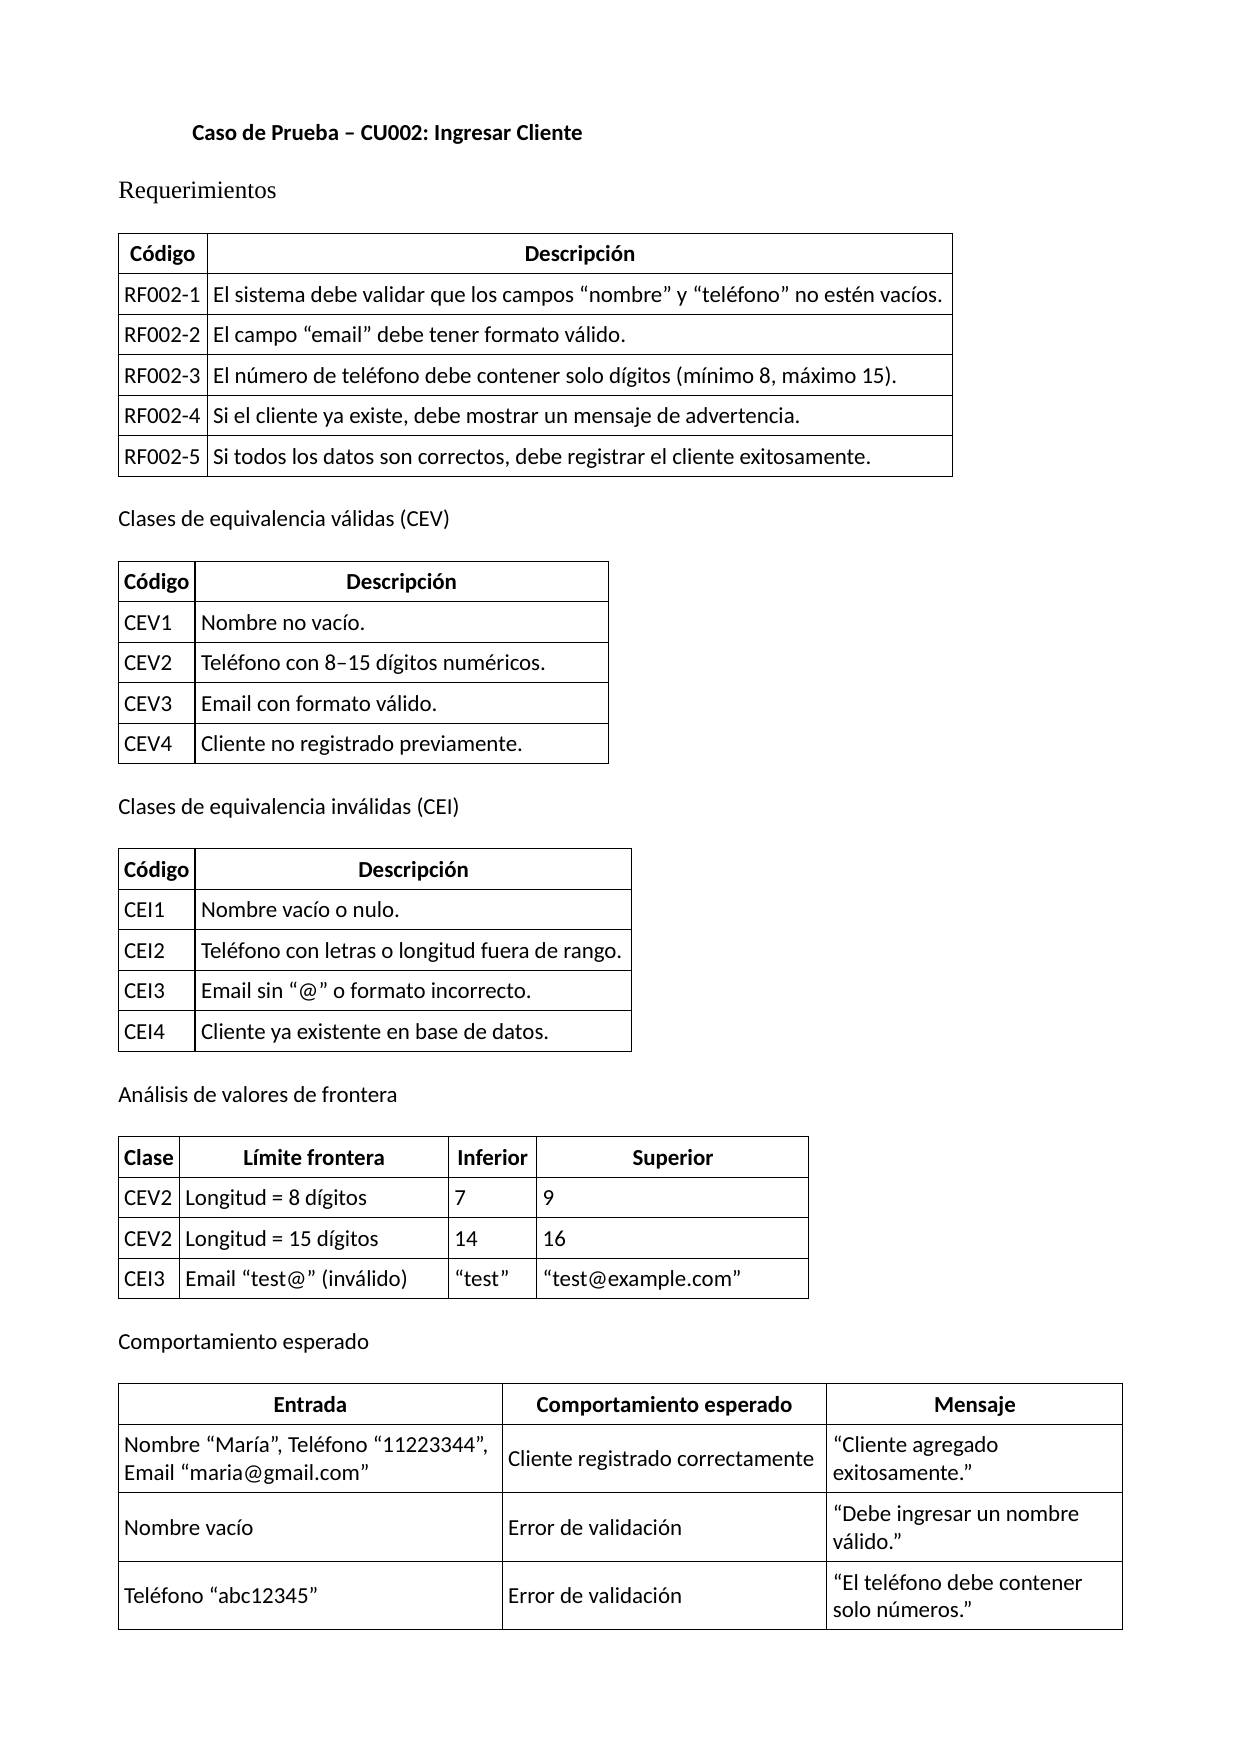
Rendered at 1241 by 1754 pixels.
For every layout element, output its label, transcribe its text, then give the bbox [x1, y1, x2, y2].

table_cell Teléfono con 8–15 dígitos numéricos. [196, 643, 608, 682]
table_header Mensaje [827, 1384, 1122, 1424]
table_cell CEV2 [119, 643, 194, 682]
table_cell Cliente no registrado previamente. [196, 724, 608, 763]
table_cell CEV2 [119, 1218, 179, 1258]
table_cell Teléfono “abc12345” [119, 1562, 502, 1629]
text Comportamiento esperado [118, 1327, 1122, 1355]
table_cell CEV1 [119, 602, 194, 642]
table_header Código [119, 562, 194, 601]
table_cell 16 [537, 1218, 808, 1258]
table_header Descripción [196, 562, 608, 601]
table_cell Si todos los datos son correctos, debe registrar el cliente exitosamente. [208, 436, 952, 476]
table_cell 9 [537, 1178, 808, 1217]
table_header Comportamiento esperado [503, 1384, 826, 1424]
table_cell CEV2 [119, 1178, 179, 1217]
table_cell CEI2 [119, 930, 194, 970]
table_cell Email sin “@” o formato incorrecto. [196, 971, 631, 1010]
text Requerimientos [118, 175, 1122, 204]
table_cell Error de validación [503, 1493, 826, 1561]
text Clases de equivalencia válidas (CEV) [118, 504, 1122, 533]
table_cell Longitud = 15 dígitos [180, 1218, 448, 1258]
table_header Entrada [119, 1384, 502, 1424]
table_cell CEI3 [119, 1259, 179, 1298]
table_cell CEI1 [119, 890, 194, 929]
table_cell CEI3 [119, 971, 194, 1010]
table_cell Longitud = 8 dígitos [180, 1178, 448, 1217]
table_cell 14 [449, 1218, 536, 1258]
table_cell “test” [449, 1259, 536, 1298]
table_header Superior [537, 1137, 808, 1177]
table_cell Email con formato válido. [196, 683, 608, 723]
table_cell El sistema debe validar que los campos “nombre” y “teléfono” no estén vacíos. [208, 274, 952, 313]
table_cell Cliente ya existente en base de datos. [196, 1011, 631, 1051]
table_cell RF002-5 [119, 436, 207, 476]
table_header Descripción [196, 849, 631, 889]
table_cell Error de validación [503, 1562, 826, 1629]
table_cell RF002-2 [119, 315, 207, 354]
table_header Código [119, 849, 194, 889]
table_cell “Debe ingresar un nombre válido.” [827, 1493, 1122, 1561]
table_cell “test@example.com” [537, 1259, 808, 1298]
table_cell El número de teléfono debe contener solo dígitos (mínimo 8, máximo 15). [208, 355, 952, 394]
table_cell “El teléfono debe contener solo números.” [827, 1562, 1122, 1629]
table_cell RF002-1 [119, 274, 207, 313]
table_cell RF002-4 [119, 396, 207, 435]
table_cell Email “test@” (inválido) [180, 1259, 448, 1298]
table_header Descripción [208, 234, 952, 273]
text Análisis de valores de frontera [118, 1080, 1122, 1108]
text Caso de Prueba – CU002: Ingresar Cliente [118, 118, 1122, 146]
table_cell Nombre vacío o nulo. [196, 890, 631, 929]
table_cell Si el cliente ya existe, debe mostrar un mensaje de advertencia. [208, 396, 952, 435]
table_cell CEV3 [119, 683, 194, 723]
table_cell El campo “email” debe tener formato válido. [208, 315, 952, 354]
table_cell CEI4 [119, 1011, 194, 1051]
text Clases de equivalencia inválidas (CEI) [118, 792, 1122, 820]
table_cell Teléfono con letras o longitud fuera de rango. [196, 930, 631, 970]
table_cell CEV4 [119, 724, 194, 763]
table_cell Nombre no vacío. [196, 602, 608, 642]
table_cell 7 [449, 1178, 536, 1217]
table_header Clase [119, 1137, 179, 1177]
table_cell RF002-3 [119, 355, 207, 394]
table_cell Cliente registrado correctamente [503, 1425, 826, 1492]
table_header Inferior [449, 1137, 536, 1177]
table_header Límite frontera [180, 1137, 448, 1177]
table_cell “Cliente agregado exitosamente.” [827, 1425, 1122, 1492]
table_header Código [119, 234, 207, 273]
table_cell Nombre “María”, Teléfono “11223344”, Email “maria@gmail.com” [119, 1425, 502, 1492]
table_cell Nombre vacío [119, 1493, 502, 1561]
